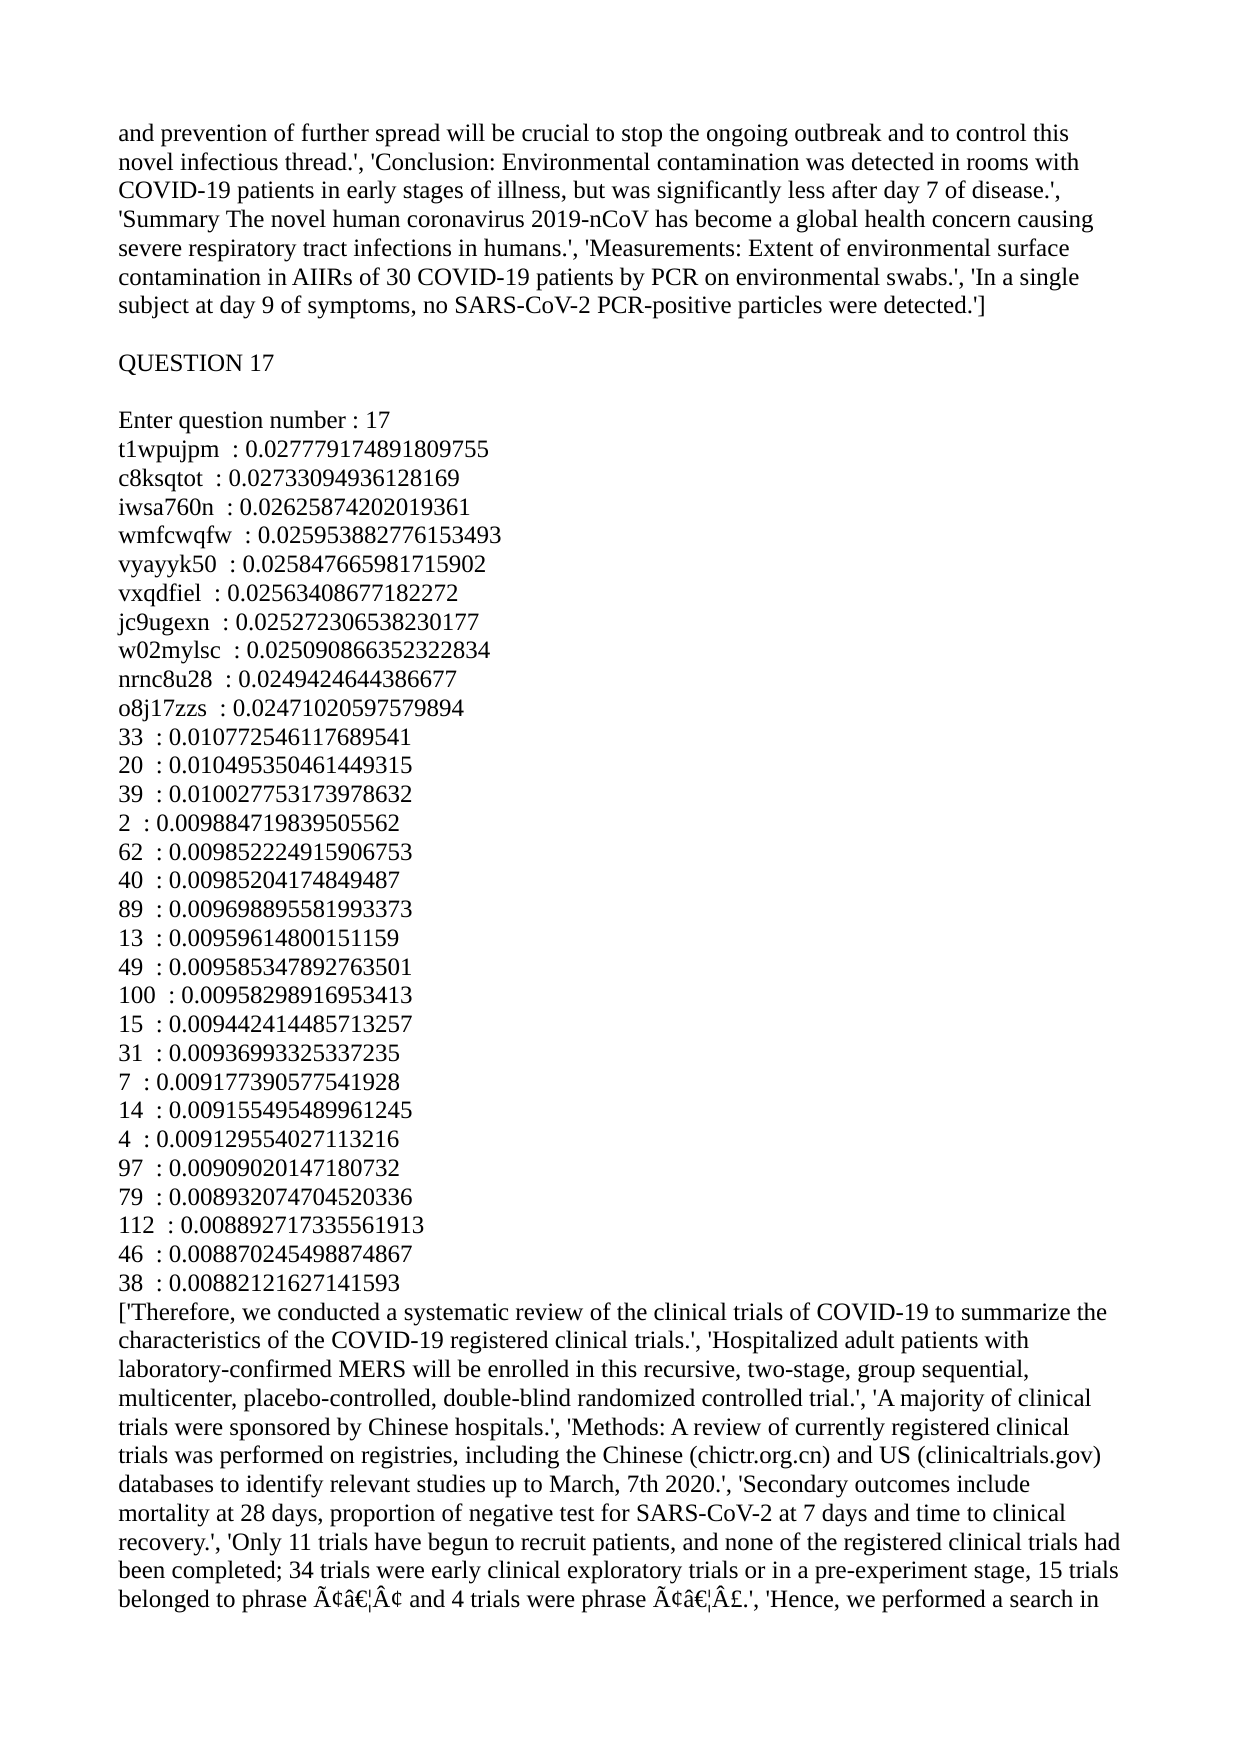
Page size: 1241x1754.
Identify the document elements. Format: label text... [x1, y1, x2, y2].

text vxqdfiel : 0.02563408677182272 [118, 578, 1122, 607]
text 112 : 0.008892717335561913 [118, 1211, 1122, 1239]
text 40 : 0.00985204174849487 [118, 866, 1122, 894]
text Enter question number : 17 [118, 406, 1122, 434]
text nrnc8u28 : 0.0249424644386677 [118, 664, 1122, 693]
text QUESTION 17 [118, 348, 1122, 377]
text 49 : 0.009585347892763501 [118, 952, 1122, 981]
text 79 : 0.008932074704520336 [118, 1182, 1122, 1211]
text 39 : 0.010027753173978632 [118, 779, 1122, 808]
text iwsa760n : 0.02625874202019361 [118, 492, 1122, 521]
text 100 : 0.00958298916953413 [118, 981, 1122, 1009]
text 14 : 0.009155495489961245 [118, 1096, 1122, 1124]
text 89 : 0.009698895581993373 [118, 894, 1122, 923]
text 38 : 0.00882121627141593 [118, 1268, 1122, 1297]
text and prevention of further spread will be crucial to stop the ongoing outbreak and to control this novel infectious thread.', 'Conclusion: Environmental contamination was detected in rooms with COVID-19 patients in early stages of illness, but was significantly less after day 7 of disease.', 'Summary The novel human coronavirus 2019-nCoV has become a global health concern causing severe respiratory tract infections in humans.', 'Measurements: Extent of environmental surface contamination in AIIRs of 30 COVID-19 patients by PCR on environmental swabs.', 'In a single subject at day 9 of symptoms, no SARS-CoV-2 PCR-positive particles were detected.'] [118, 118, 1122, 319]
text 7 : 0.009177390577541928 [118, 1067, 1122, 1096]
text 4 : 0.009129554027113216 [118, 1124, 1122, 1153]
text o8j17zzs : 0.02471020597579894 [118, 693, 1122, 722]
text 31 : 0.00936993325337235 [118, 1038, 1122, 1067]
text ['Therefore, we conducted a systematic review of the clinical trials of COVID-19 to summarize the characteristics of the COVID-19 registered clinical trials.', 'Hospitalized adult patients with laboratory-confirmed MERS will be enrolled in this recursive, two-stage, group sequential, multicenter, placebo-controlled, double-blind randomized controlled trial.', 'A majority of clinical trials were sponsored by Chinese hospitals.', 'Methods: A review of currently registered clinical trials was performed on registries, including the Chinese (chictr.org.cn) and US (clinicaltrials.gov) databases to identify relevant studies up to March, 7th 2020.', 'Secondary outcomes include mortality at 28 days, proportion of negative test for SARS-CoV-2 at 7 days and time to clinical recovery.', 'Only 11 trials have begun to recruit patients, and none of the registered clinical trials had been completed; 34 trials were early clinical exploratory trials or in a pre-experiment stage, 15 trials belonged to phrase Ã¢â€¦Â¢ and 4 trials were phrase Ã¢â€¦Â£.', 'Hence, we performed a search in [118, 1297, 1122, 1613]
text c8ksqtot : 0.02733094936128169 [118, 463, 1122, 492]
text 13 : 0.00959614800151159 [118, 923, 1122, 952]
text 33 : 0.010772546117689541 [118, 722, 1122, 751]
text w02mylsc : 0.025090866352322834 [118, 636, 1122, 664]
text vyayyk50 : 0.025847665981715902 [118, 549, 1122, 578]
text 97 : 0.00909020147180732 [118, 1153, 1122, 1182]
text 2 : 0.009884719839505562 [118, 808, 1122, 837]
text jc9ugexn : 0.025272306538230177 [118, 607, 1122, 636]
text 46 : 0.008870245498874867 [118, 1239, 1122, 1268]
text wmfcwqfw : 0.025953882776153493 [118, 521, 1122, 549]
text 15 : 0.009442414485713257 [118, 1009, 1122, 1038]
text 20 : 0.010495350461449315 [118, 751, 1122, 779]
text t1wpujpm : 0.027779174891809755 [118, 434, 1122, 463]
text 62 : 0.009852224915906753 [118, 837, 1122, 866]
